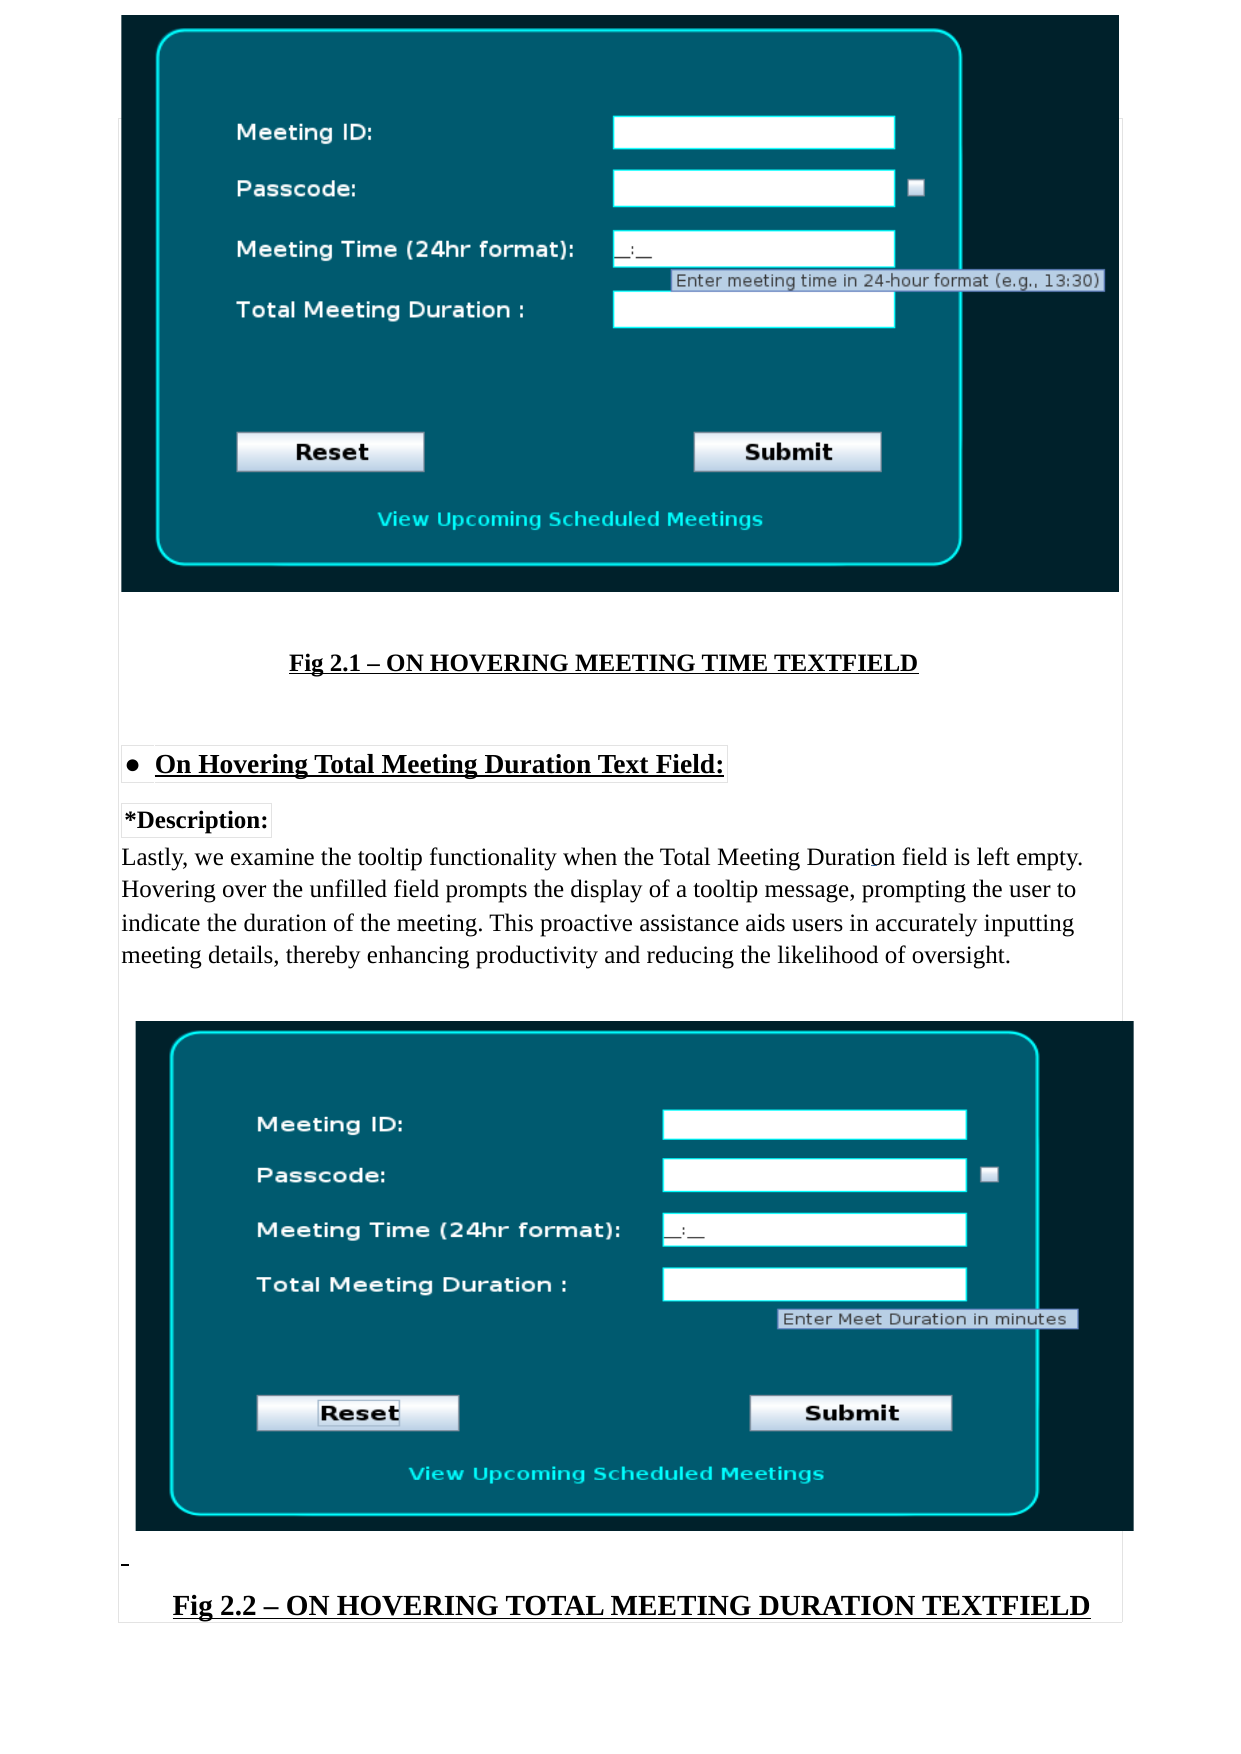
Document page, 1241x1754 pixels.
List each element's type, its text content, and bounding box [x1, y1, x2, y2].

subtitle Fig 2.2 – ON HOVERING TOTAL MEETING DURATION TEXTFIELD [119, 1585, 1122, 1622]
subtitle *Description: Lastly, we examine the tooltip functionality when the Total Meeting Duration field is left empty. Hovering over the unfilled field prompts the display of a tooltip message, prompting the user to indicate the duration of the meeting. This proactive assistance aids users in accurately inputting meeting details, thereby enhancing productivity and reducing the likelihood of oversight. [119, 799, 1122, 969]
picture [121, 15, 1119, 592]
picture [135, 1021, 1134, 1531]
subtitle ● On Hovering Total Meeting Duration Text Field: [119, 742, 1122, 782]
subtitle Fig 2.1 – ON HOVERING MEETING TIME TEXTFIELD [119, 641, 1122, 677]
